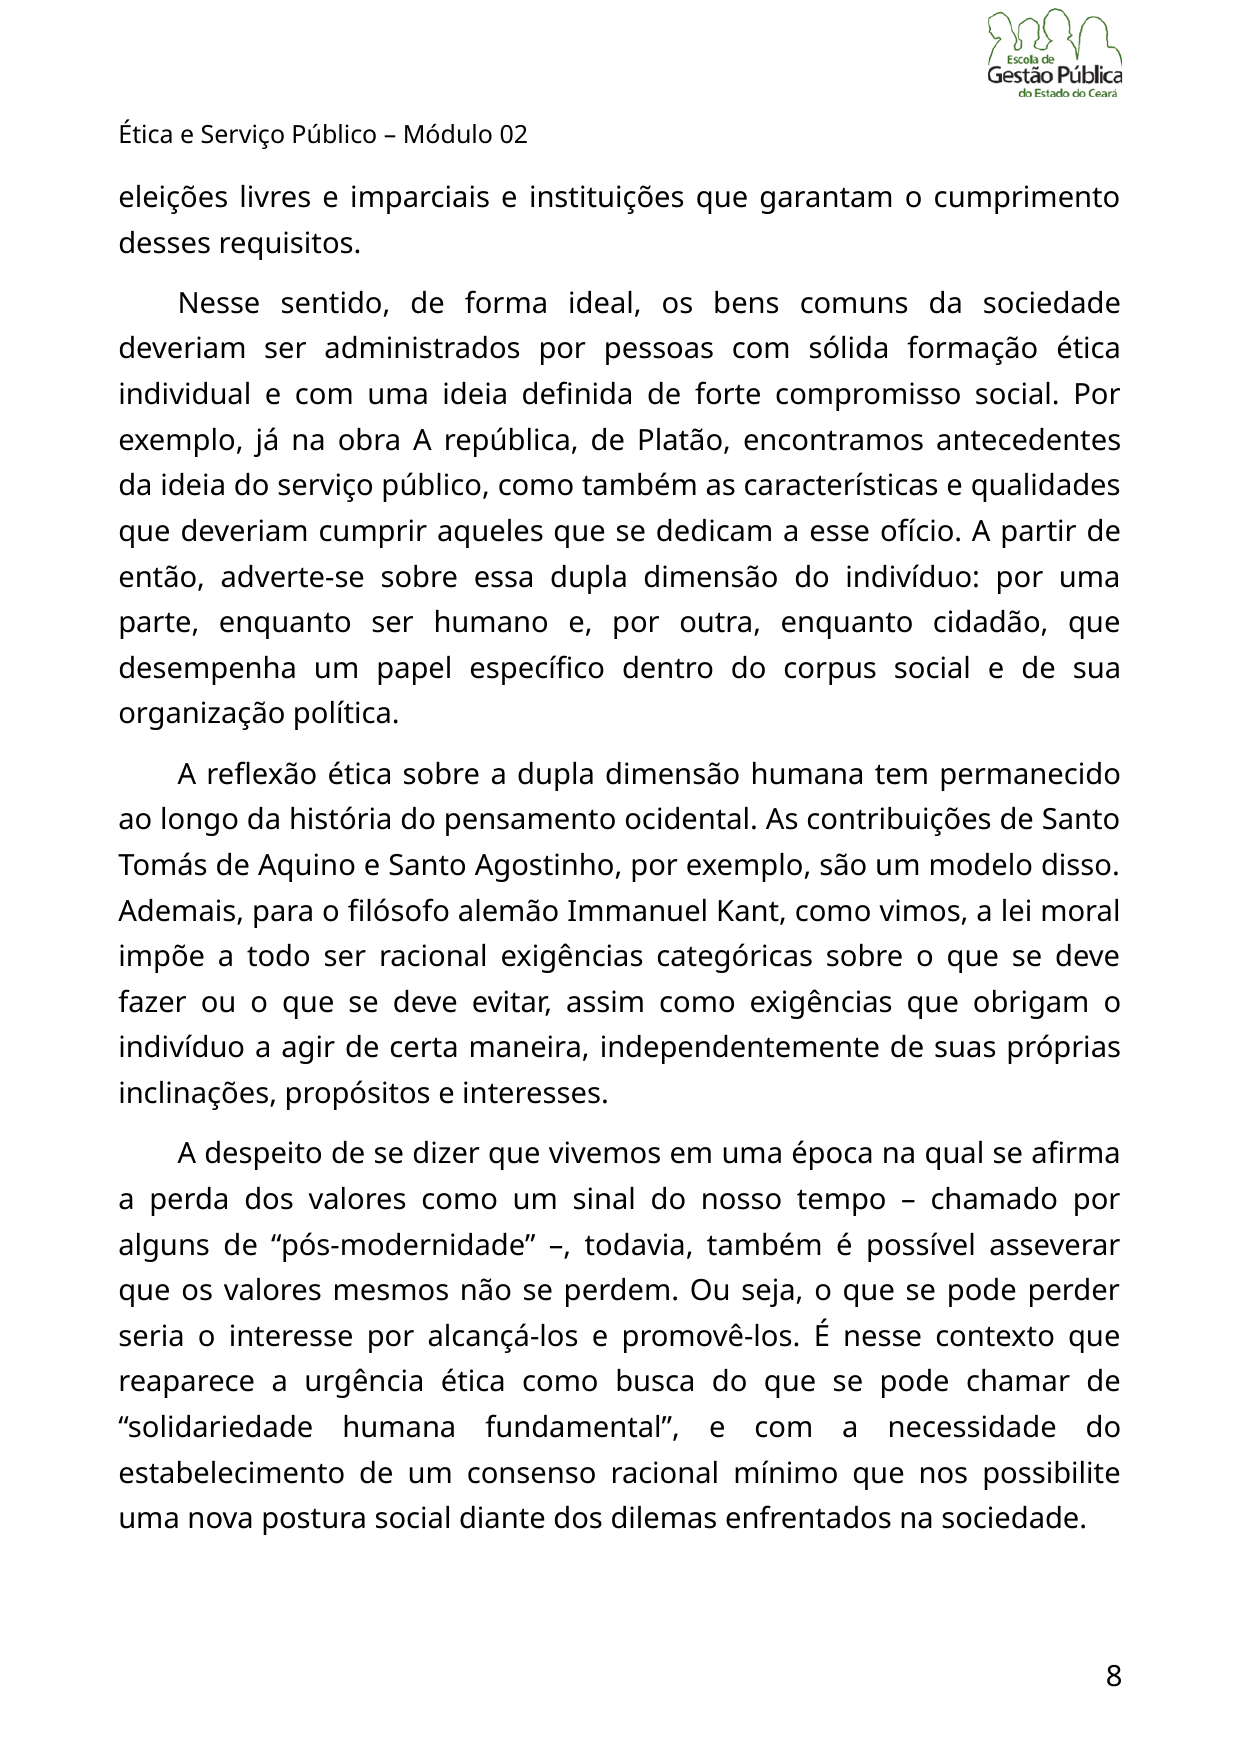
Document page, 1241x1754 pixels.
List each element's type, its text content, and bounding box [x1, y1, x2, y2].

text A reflexão ética sobre a dupla dimensão humana tem permanecido ao longo da história do pensamento ocidental. As contribuições de Santo Tomás de Aquino e Santo Agostinho, por exemplo, são um modelo disso. Ademais, para o filósofo alemão Immanuel Kant, como vimos, a lei moral impõe a todo ser racional exigências categóricas sobre o que se deve fazer ou o que se deve evitar, assim como exigências que obrigam o indivíduo a agir de certa maneira, independentemente de suas próprias inclinações, propósitos e interesses. [118, 753, 1122, 1112]
text A despeito de se dizer que vivemos em uma época na qual se afirma a perda dos valores como um sinal do nosso tempo – chamado por alguns de “pós-modernidade” –, todavia, também é possível asseverar que os valores mesmos não se perdem. Ou seja, o que se pode perder seria o interesse por alcançá-los e promovê-los. É nesse contexto que reaparece a urgência ética como busca do que se pode chamar de “solidariedade humana fundamental”, e com a necessidade do estabelecimento de um consenso racional mínimo que nos possibilite uma nova postura social diante dos dilemas enfrentados na sociedade. [118, 1133, 1122, 1537]
text Nesse sentido, de forma ideal, os bens comuns da sociedade deveriam ser administrados por pessoas com sólida formação ética individual e com uma ideia definida de forte compromisso social. Por exemplo, já na obra A república, de Platão, encontramos antecedentes da ideia do serviço público, como também as características e qualidades que deveriam cumprir aqueles que se dedicam a esse ofício. A partir de então, adverte-se sobre essa dupla dimensão do indivíduo: por uma parte, enquanto ser humano e, por outra, enquanto cidadão, que desempenha um papel específico dentro do corpus social e de sua organização política. [118, 282, 1122, 732]
picture [118, 8, 1123, 97]
text eleições livres e imparciais e instituições que garantam o cumprimento desses requisitos. [118, 176, 1122, 262]
